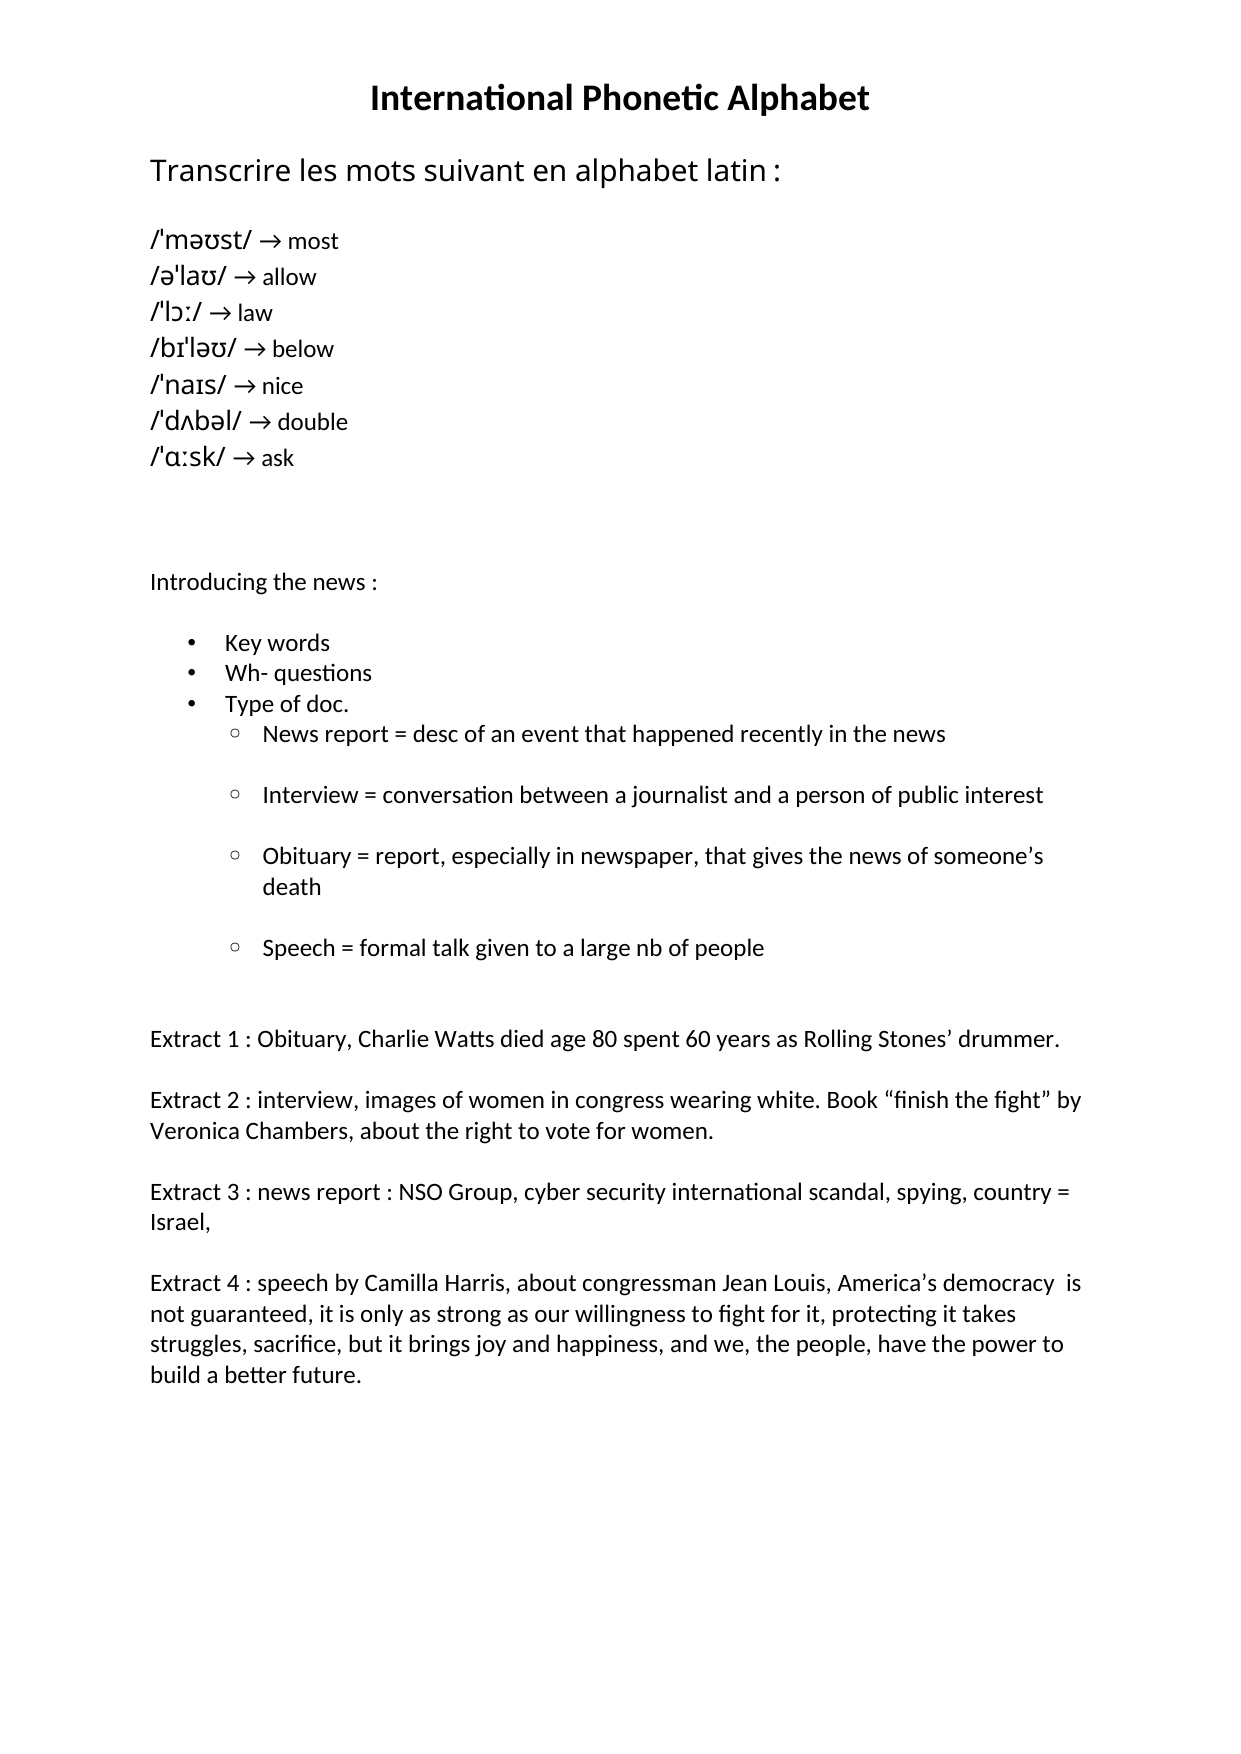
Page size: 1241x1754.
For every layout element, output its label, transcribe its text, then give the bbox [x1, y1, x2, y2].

text Introducing the news : [150, 566, 1090, 596]
text Extract 4 : speech by Camilla Harris, about congressman Jean Louis, America’s democracy is not guaranteed, it is only as strong as our willingness to fight for it, protecting it takes struggles, sacrifice, but it brings joy and happiness, and we, the people, have the power to build a better future. [150, 1268, 1090, 1390]
text /ˈməʊst/ → most /əˈlaʊ/ → allow /ˈlɔː/ → law /bɪˈləʊ/ → below /ˈnaɪs/ → nice /ˈdʌbəl/ → double /ˈɑːsk/ → ask [150, 191, 1090, 474]
list Wh- questions [187, 657, 1090, 688]
list Key words [187, 627, 1090, 657]
list Type of doc. [187, 688, 1090, 718]
text Extract 3 : news report : NSO Group, cyber security international scandal, spying, country = Israel, [150, 1176, 1090, 1237]
list Obituary = report, especially in newspaper, that gives the news of someone’s death [225, 840, 1090, 901]
text Extract 1 : Obituary, Charlie Watts died age 80 spent 60 years as Rolling Stones’ drummer. [150, 1023, 1090, 1054]
list Speech = formal talk given to a large nb of people [225, 932, 1090, 962]
list Interview = conversation between a journalist and a person of public interest [225, 779, 1090, 810]
text Transcrire les mots suivant en alphabet latin : [150, 150, 1090, 191]
list News report = desc of an event that happened recently in the news [225, 718, 1090, 749]
text Extract 2 : interview, images of women in congress wearing white. Book “finish the fight” by Veronica Chambers, about the right to vote for women. [150, 1084, 1090, 1146]
